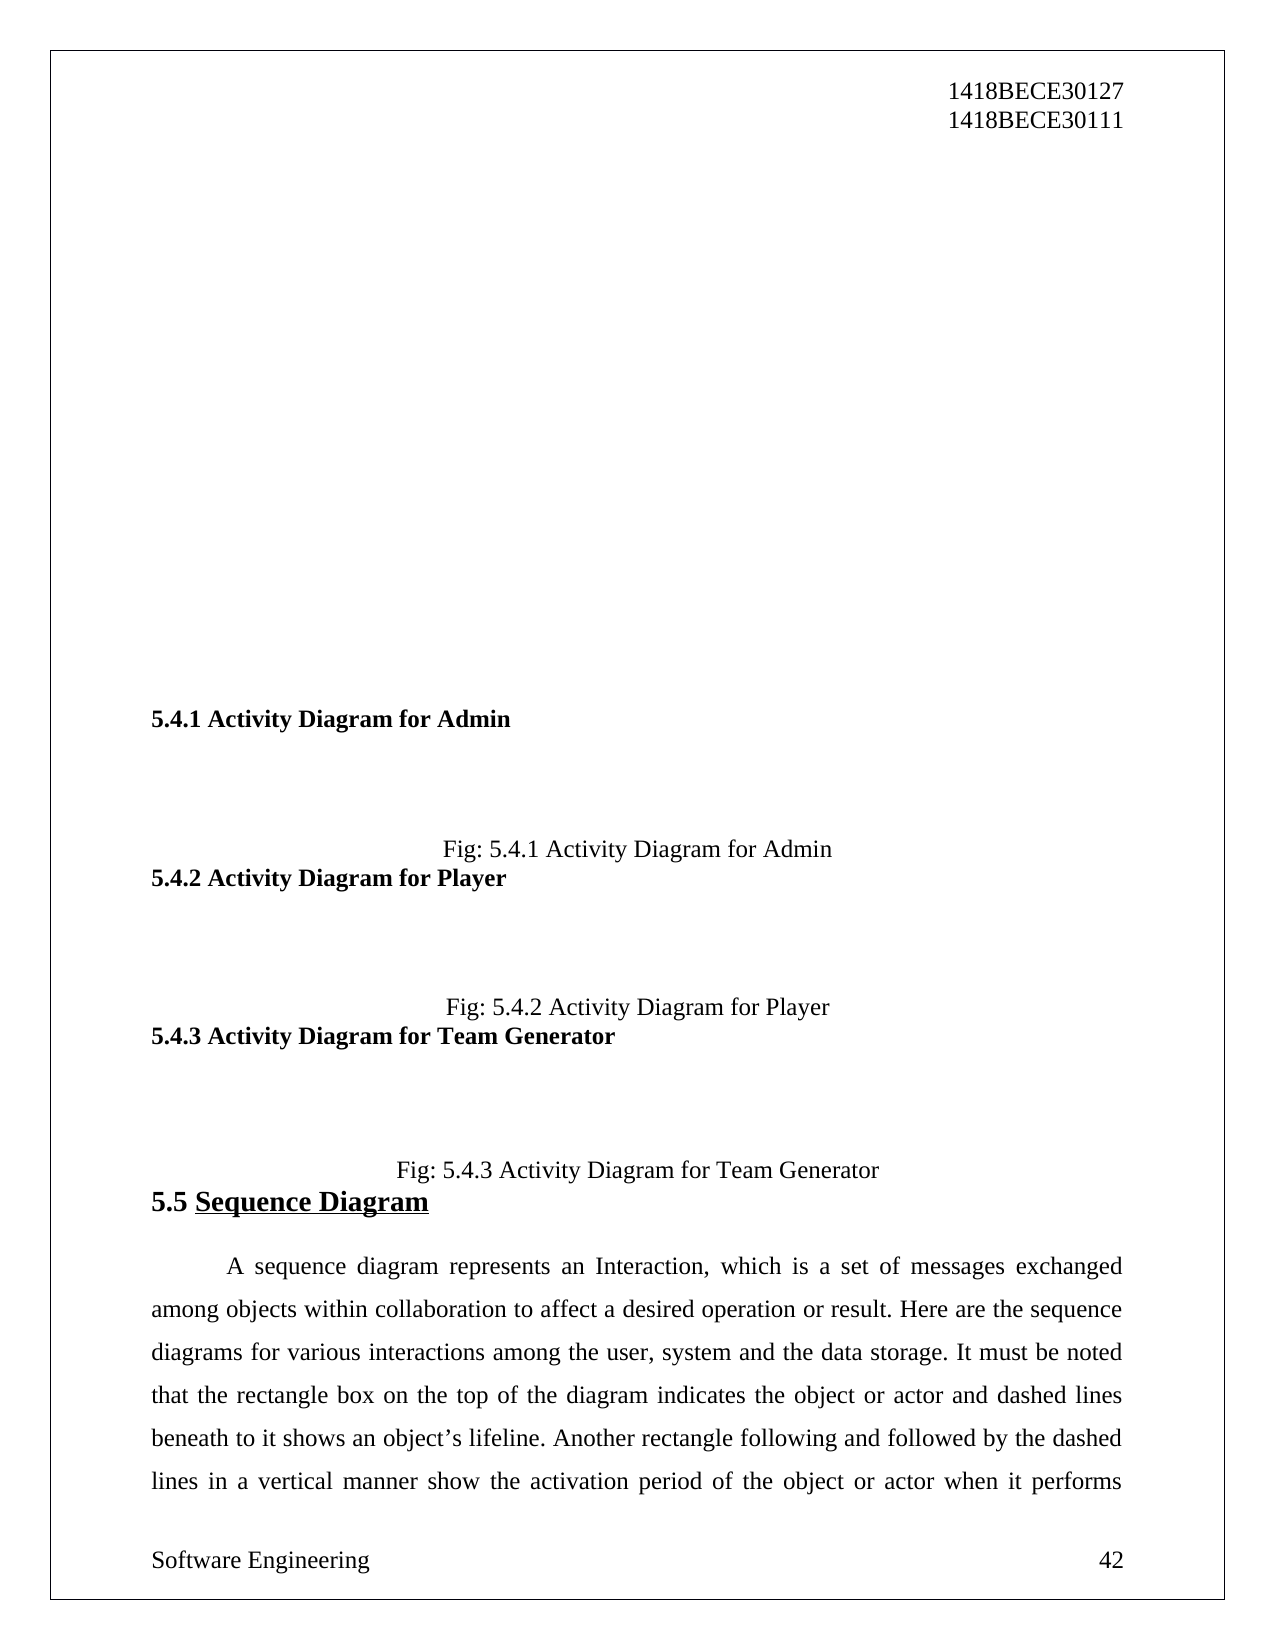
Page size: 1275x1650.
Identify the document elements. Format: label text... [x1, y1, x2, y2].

text Fig: 5.4.3 Activity Diagram for Team Generator [151, 1155, 1124, 1184]
text 5.4.1 Activity Diagram for Admin [151, 704, 1124, 733]
text A sequence diagram represents an Interaction, which is a set of messages exchanged among objects within collaboration to affect a desired operation or result. Here are the sequence diagrams for various interactions among the user, system and the data storage. It must be noted that the rectangle box on the top of the diagram indicates the object or actor and dashed lines beneath to it shows an object’s lifeline. Another rectangle following and followed by the dashed lines in a vertical manner show the activation period of the object or actor when it performs [151, 1251, 1124, 1495]
text Fig: 5.4.2 Activity Diagram for Player [151, 992, 1124, 1021]
text 5.5 Sequence Diagram [151, 1184, 1124, 1217]
text 5.4.3 Activity Diagram for Team Generator [151, 1021, 1124, 1049]
text 5.4.2 Activity Diagram for Player [151, 863, 1124, 891]
text Fig: 5.4.1 Activity Diagram for Admin [151, 834, 1124, 863]
